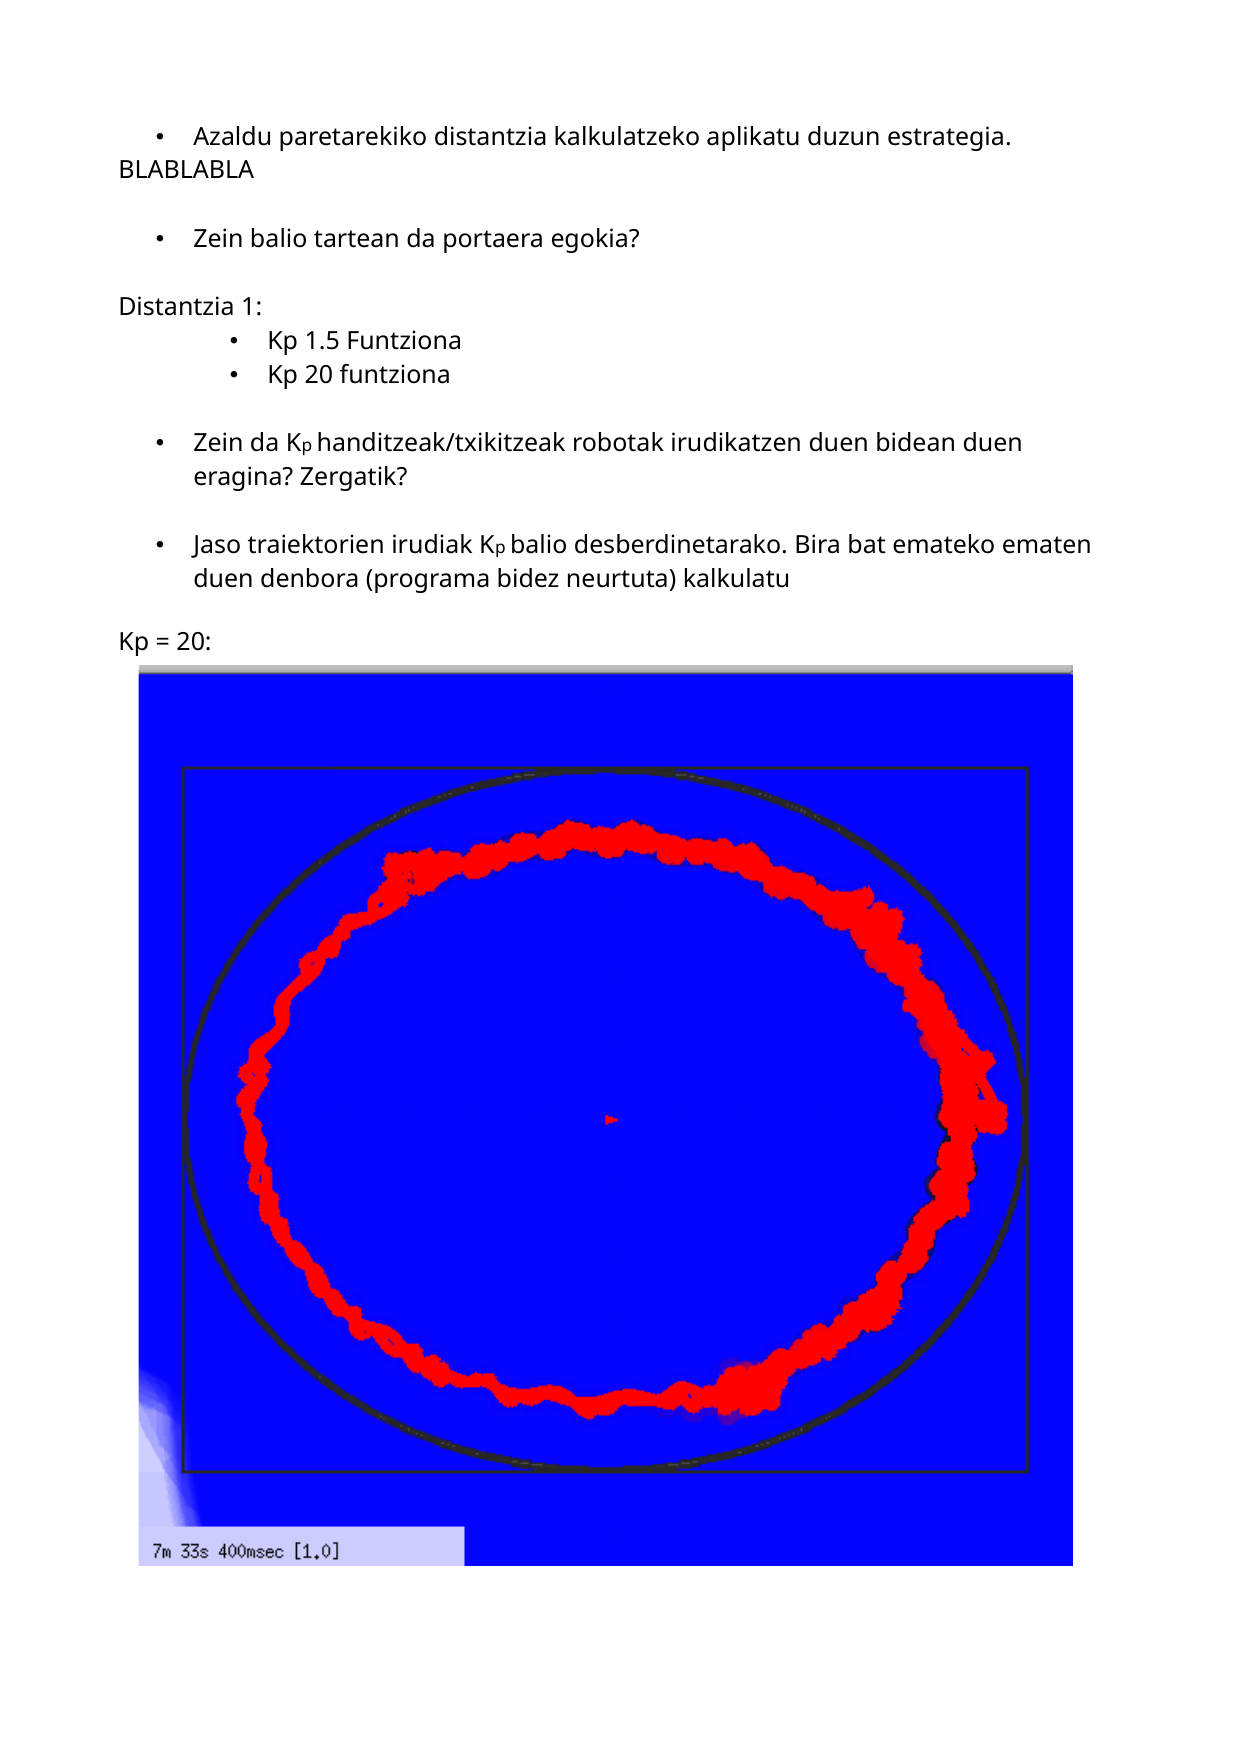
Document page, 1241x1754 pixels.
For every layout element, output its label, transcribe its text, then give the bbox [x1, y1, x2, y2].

picture [138, 665, 1073, 1566]
list Azaldu paretarekiko distantzia kalkulatzeko aplikatu duzun estrategia. [156, 118, 1122, 152]
list Jaso traiektorien irudiak Kp balio desberdinetarako. Bira bat emateko ematen duen denbora (programa bidez neurtuta) kalkulatu [156, 527, 1122, 595]
list Zein balio tartean da portaera egokia? [156, 220, 1122, 254]
text Kp = 20: [118, 624, 1122, 658]
text BLABLABLA [118, 152, 1122, 186]
list Kp 1.5 Funtziona [229, 322, 1122, 357]
text Distantzia 1: [118, 288, 1122, 322]
list Kp 20 funtziona [229, 357, 1122, 391]
list Zein da Kp handitzeak/txikitzeak robotak irudikatzen duen bidean duen eragina? Zergatik? [156, 425, 1122, 493]
